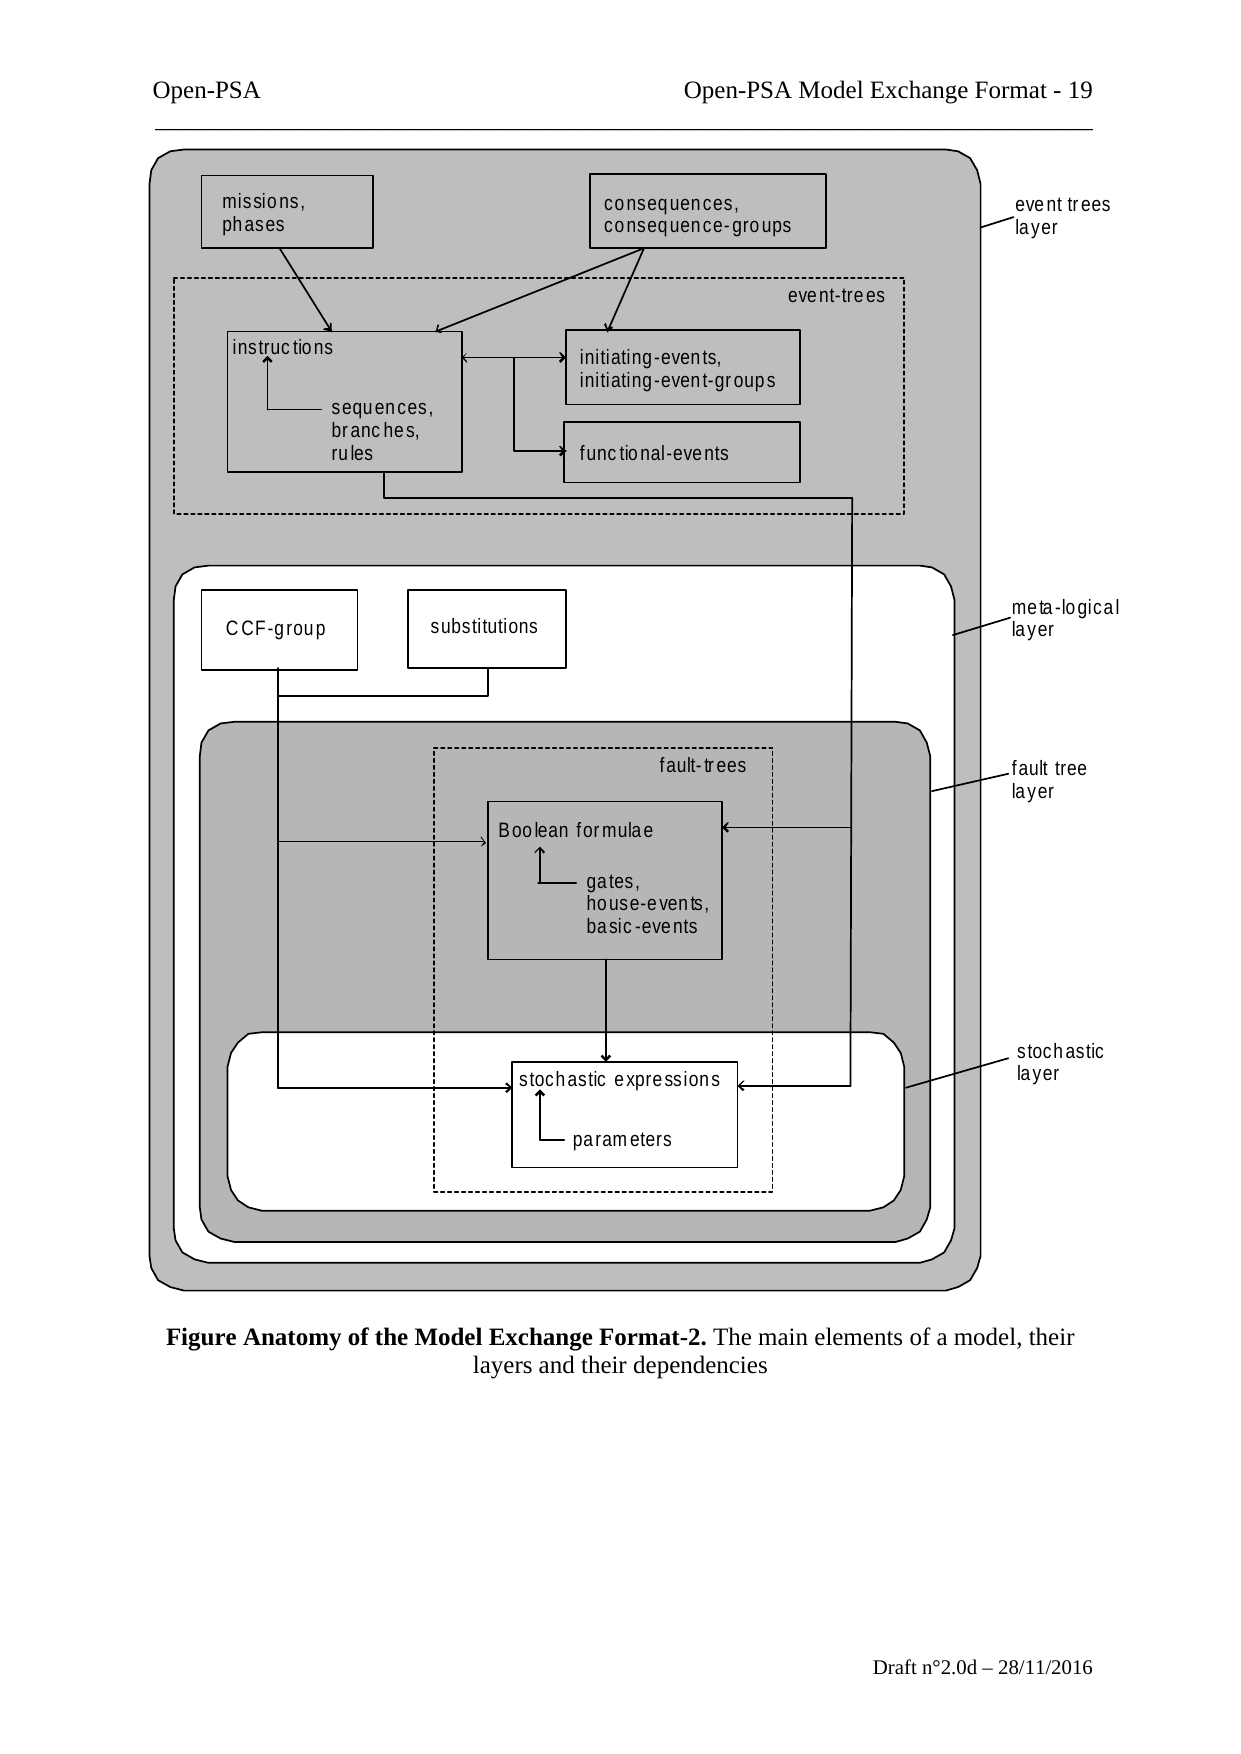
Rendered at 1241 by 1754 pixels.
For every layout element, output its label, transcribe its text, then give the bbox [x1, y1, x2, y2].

text Figure Anatomy of the Model Exchange Format‑2. The main elements of a model, their layers and their dependencies [148, 1322, 1093, 1379]
